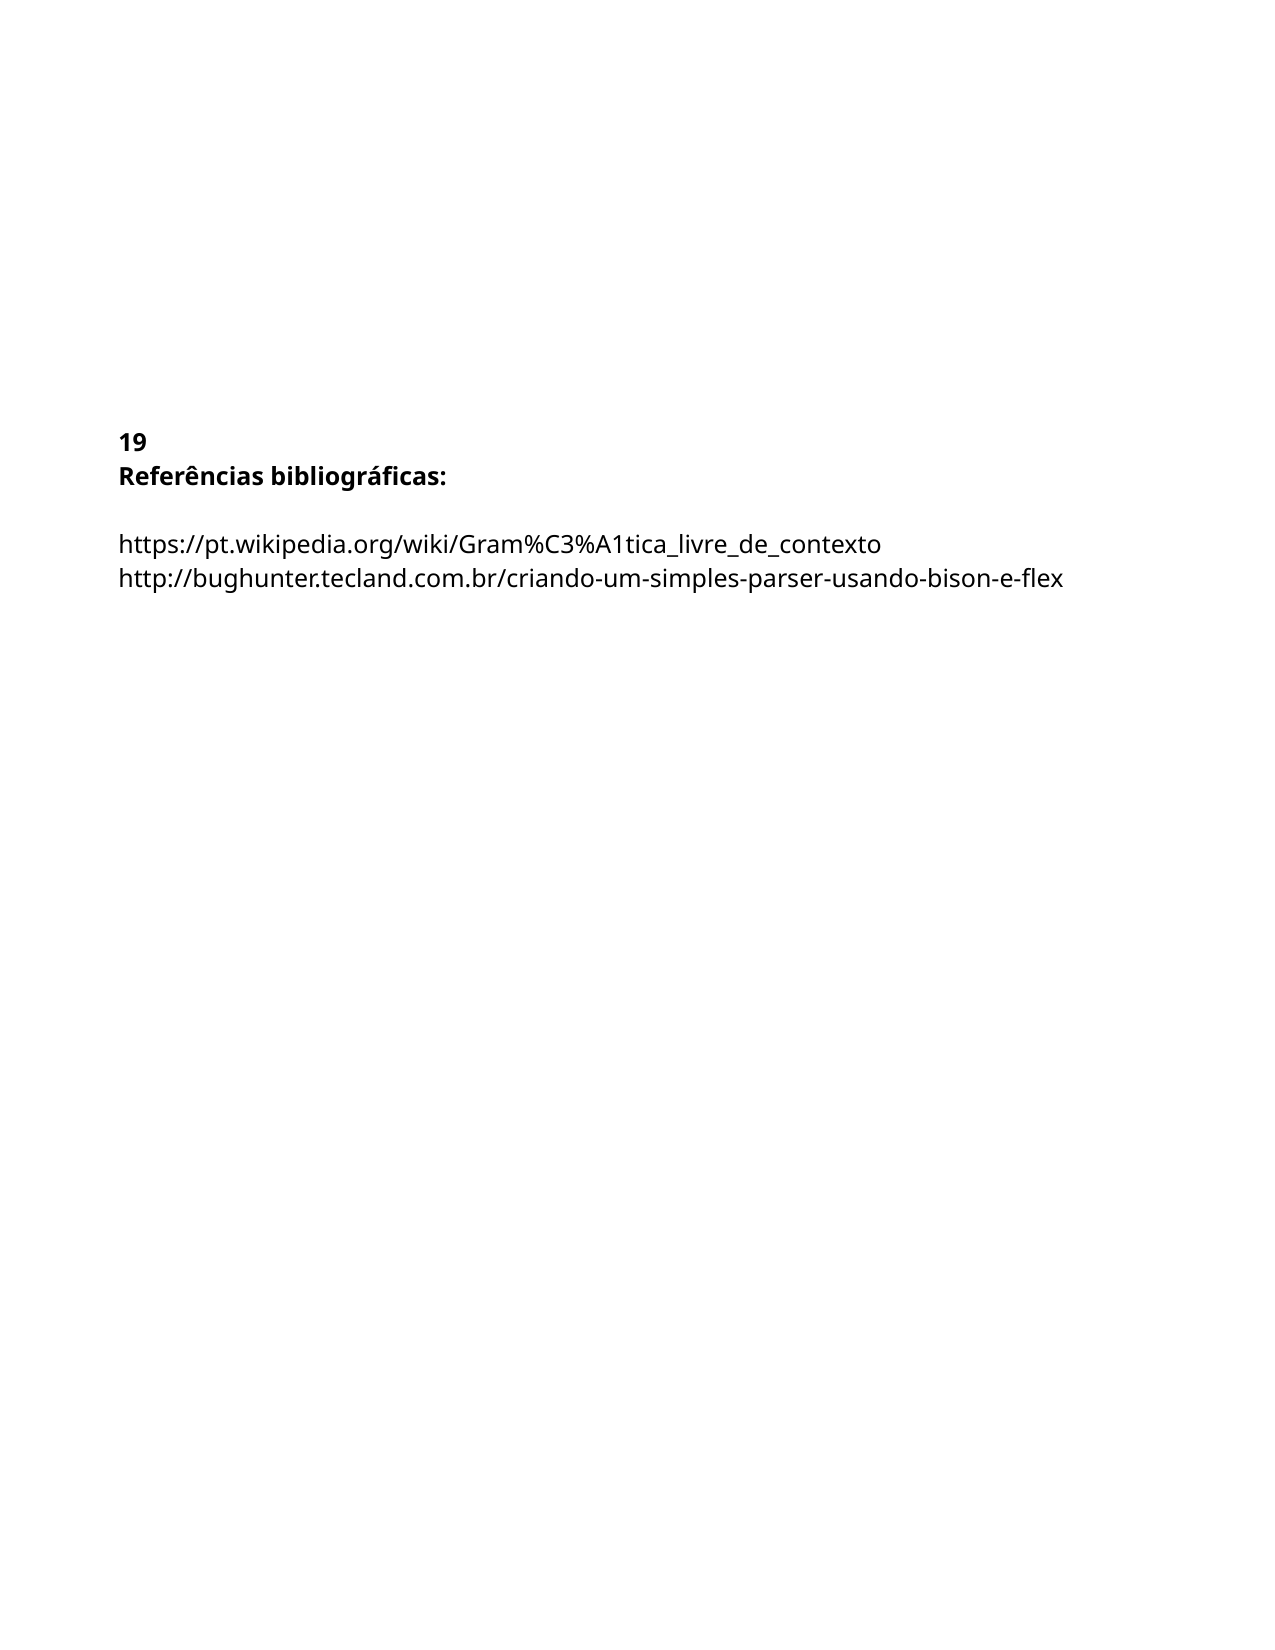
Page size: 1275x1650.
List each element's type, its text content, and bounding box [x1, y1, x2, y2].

text 16 [118, 425, 1157, 459]
text Referências bibliográficas: [118, 459, 1157, 493]
text http://bughunter.tecland.com.br/criando-um-simples-parser-usando-bison-e-flex [118, 561, 1157, 595]
text https://pt.wikipedia.org/wiki/Gram%C3%A1tica_livre_de_contexto [118, 527, 1157, 561]
